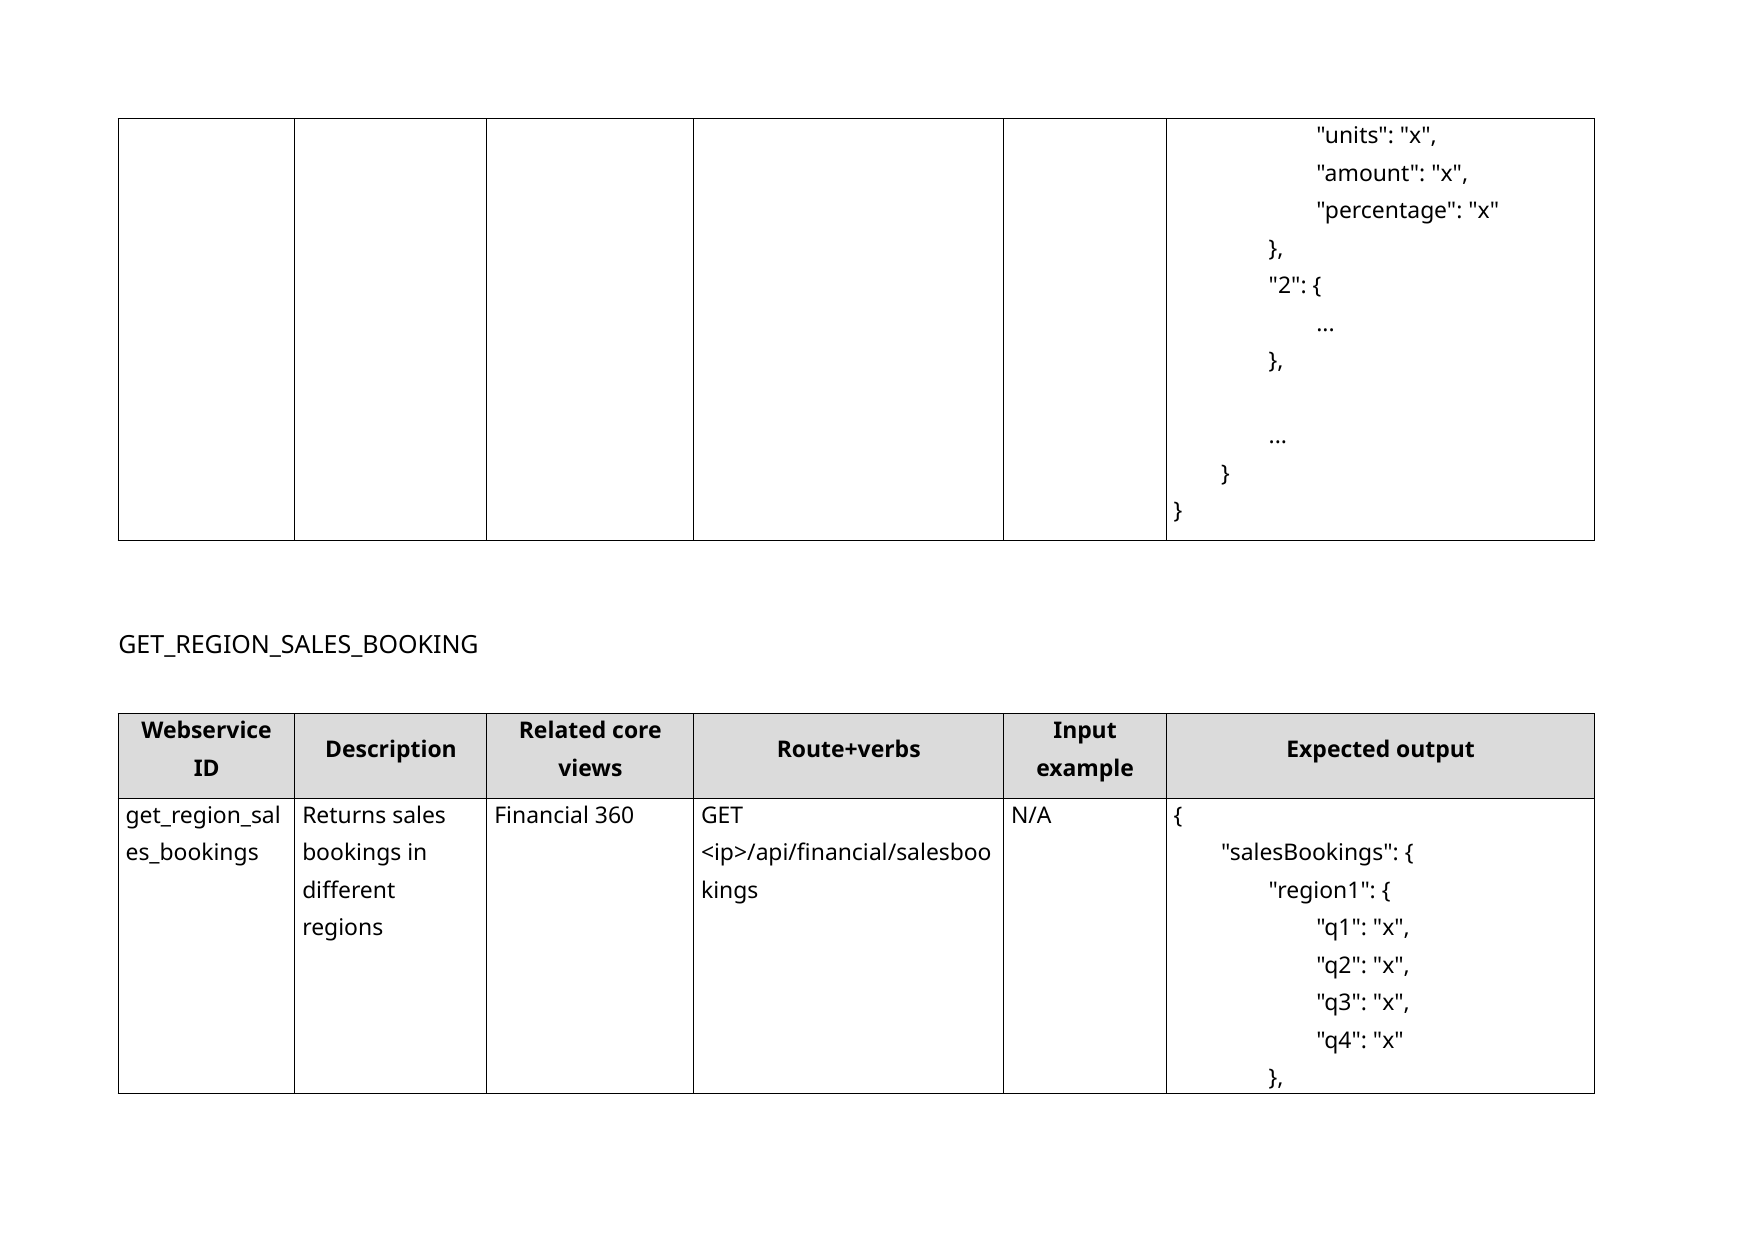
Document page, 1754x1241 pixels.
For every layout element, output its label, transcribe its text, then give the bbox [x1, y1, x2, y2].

table_cell [1004, 119, 1166, 540]
table_cell [694, 119, 1003, 540]
table_header Route+verbs [694, 714, 1003, 798]
table_cell Returns sales bookings in different regions [295, 799, 486, 1092]
table_cell "units": "x", "amount": "x", "percentage": "x" }, "2": { ... }, ... } } [1167, 119, 1594, 540]
table_header Webservice ID [119, 714, 294, 798]
table_cell GET <ip>/api/financial/salesbookings [694, 799, 1003, 1092]
table_cell Financial 360 [487, 799, 693, 1092]
table_header Input example [1004, 714, 1166, 798]
table_header Expected output [1167, 714, 1594, 798]
table_cell get_region_sales_bookings [119, 799, 294, 1092]
table_cell N/A [1004, 799, 1166, 1092]
table_header Related core views [487, 714, 693, 798]
text GET_REGION_SALES_BOOKING [118, 627, 1636, 661]
table_cell [119, 119, 294, 540]
table_cell [487, 119, 693, 540]
table_header Description [295, 714, 486, 798]
table_cell { "salesBookings": { "region1": { "q1": "x", "q2": "x", "q3": "x", "q4": "x" }, [1167, 799, 1594, 1092]
table_cell [295, 119, 486, 540]
